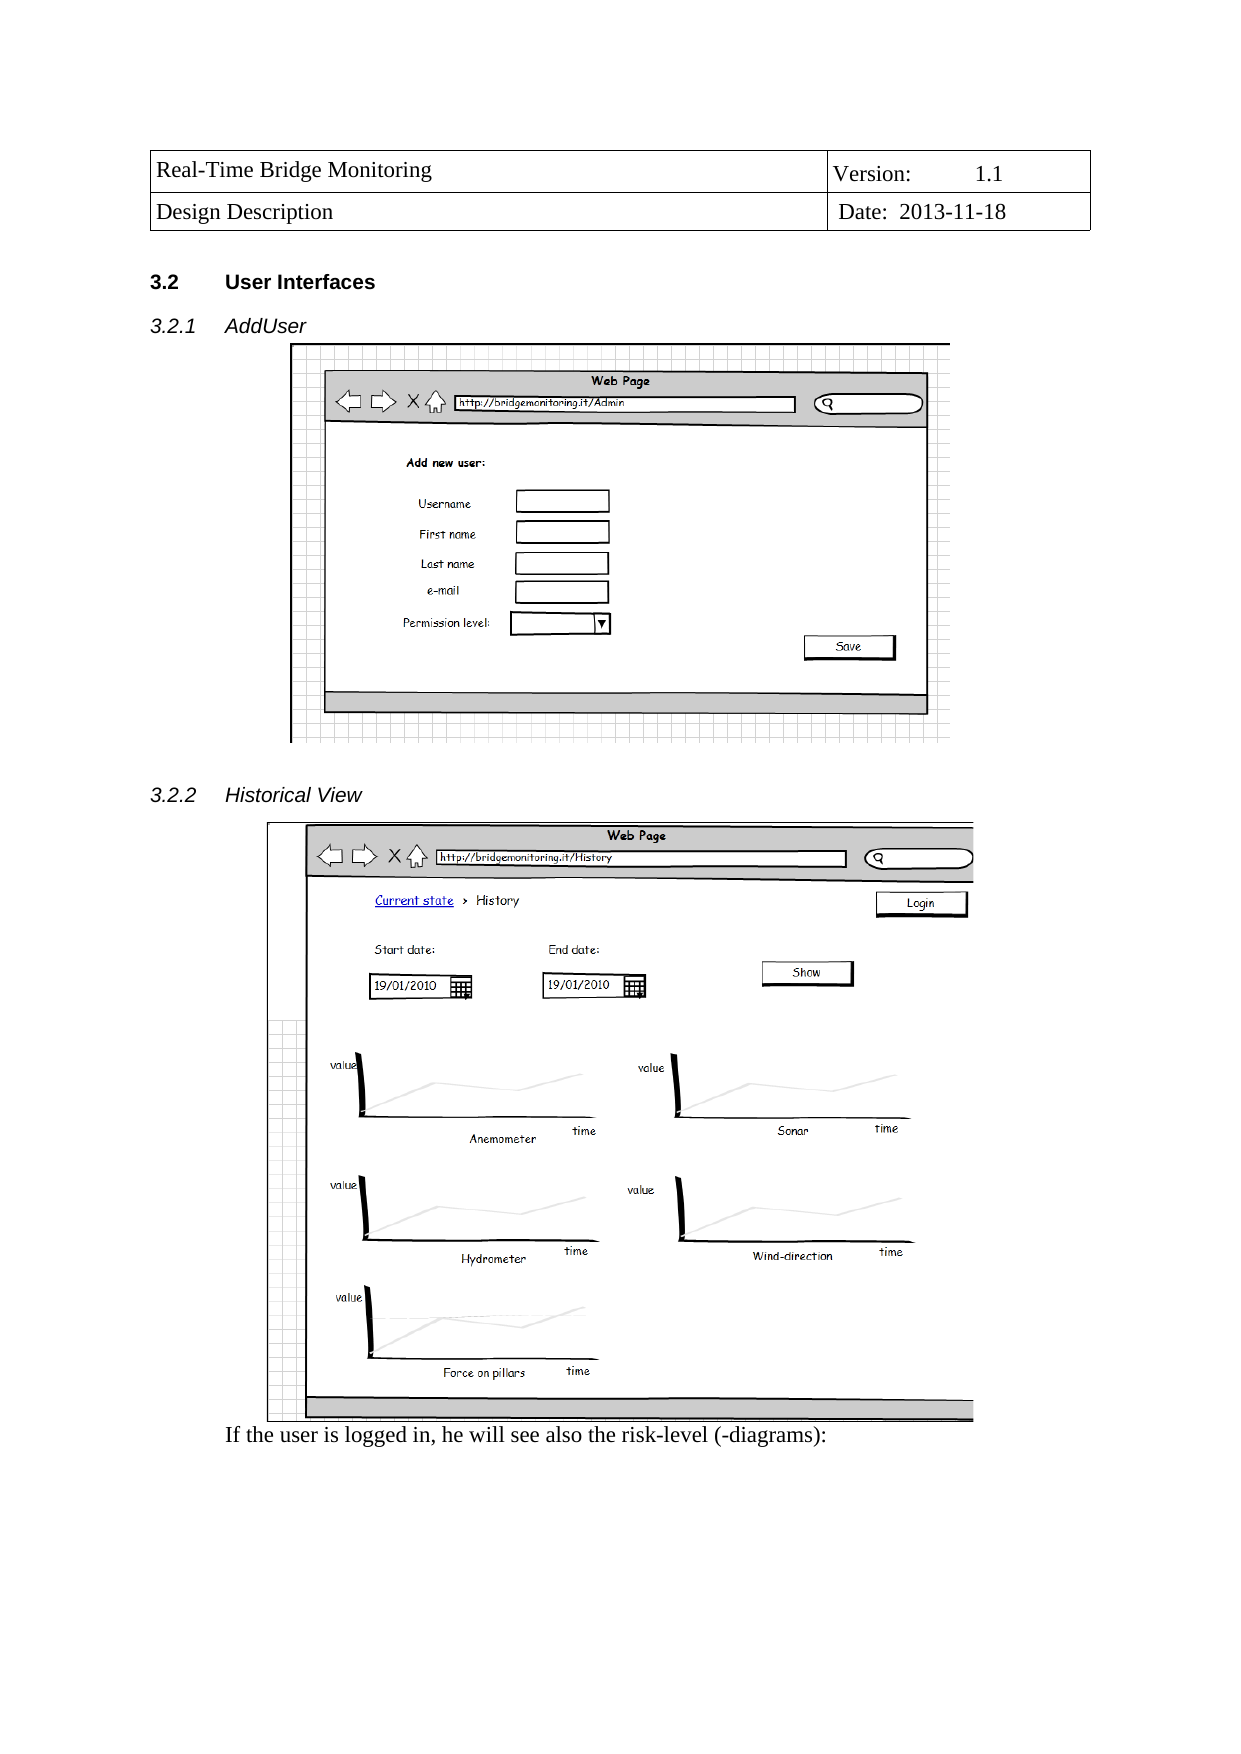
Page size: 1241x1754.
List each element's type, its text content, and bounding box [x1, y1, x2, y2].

text If the user is logged in, he will see also the risk-level (-diagrams): [225, 1154, 1090, 1448]
picture [266, 822, 974, 1422]
subtitle User Interfaces [150, 269, 1090, 294]
subtitle AddUser [150, 313, 1090, 338]
subtitle Historical View [150, 782, 1090, 807]
